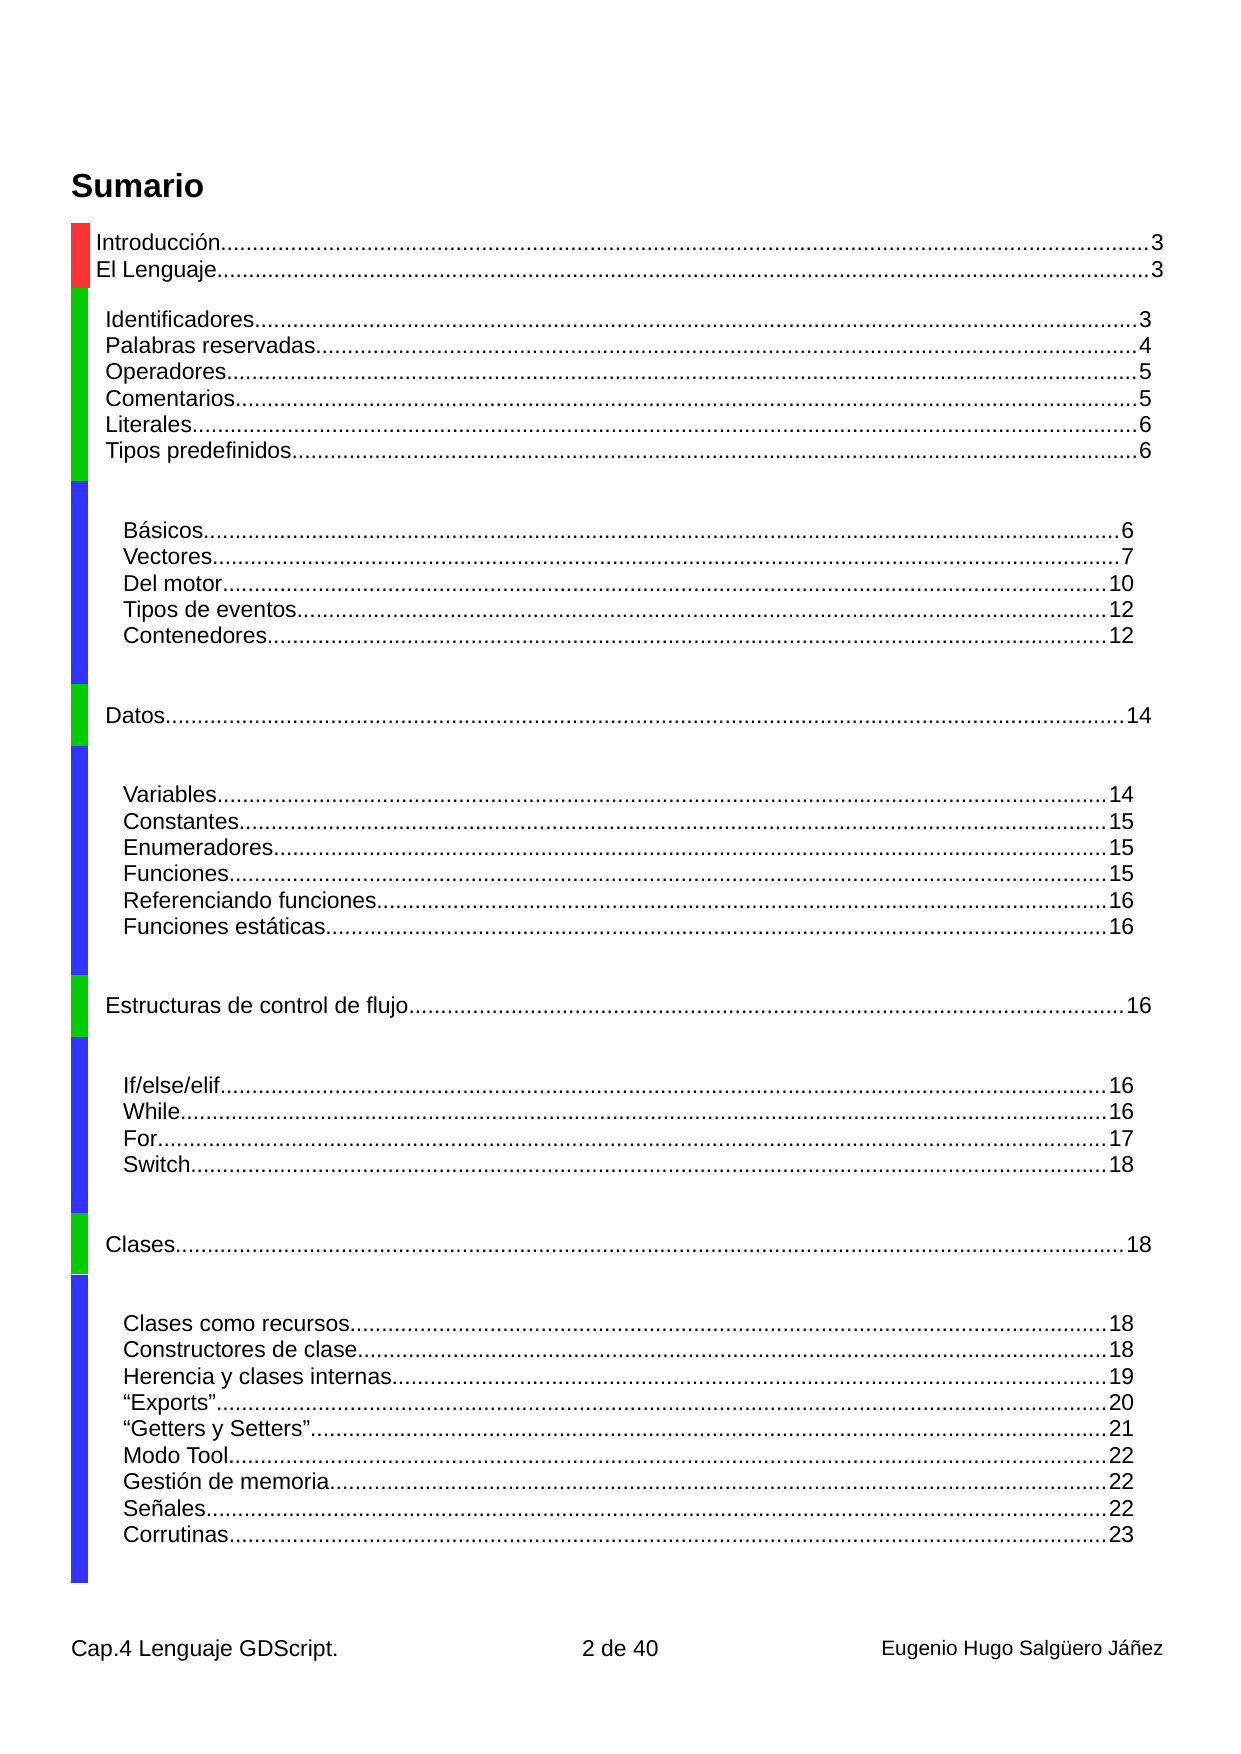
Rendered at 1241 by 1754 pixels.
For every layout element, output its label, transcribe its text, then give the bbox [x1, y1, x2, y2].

text Señales 22 [88, 1494, 1169, 1521]
text Operadores 5 [88, 358, 1169, 385]
text Contenedores 12 [88, 622, 1169, 684]
text Switch 18 [88, 1151, 1169, 1213]
text Constantes 15 [88, 808, 1169, 834]
text Referenciando funciones 16 [88, 887, 1169, 913]
text Introducción 3 [90, 223, 1169, 256]
text Del motor 10 [88, 569, 1169, 596]
text Herencia y clases internas 19 [88, 1363, 1169, 1389]
text Palabras reservadas 4 [88, 332, 1169, 358]
text Variables 14 [88, 746, 1169, 808]
text Corrutinas 23 [88, 1521, 1169, 1583]
text “Exports” 20 [88, 1389, 1169, 1415]
text Clases como recursos 18 [72, 1274, 1169, 1336]
text Funciones 15 [88, 860, 1169, 887]
text Identificadores 3 [88, 288, 1169, 332]
text Comentarios 5 [88, 385, 1169, 411]
text Literales 6 [88, 411, 1169, 437]
text Constructores de clase 18 [88, 1336, 1169, 1363]
text Estructuras de control de flujo 16 [88, 975, 1169, 1037]
text El Lenguaje 3 [90, 256, 1169, 288]
text “Getters y Setters” 21 [88, 1415, 1169, 1442]
text Enumeradores 15 [88, 834, 1169, 860]
text For 17 [88, 1125, 1169, 1151]
text Clases 18 [88, 1213, 1169, 1274]
text Tipos predefinidos 6 [88, 437, 1169, 481]
text Funciones estáticas 16 [88, 913, 1169, 975]
text Básicos 6 [88, 481, 1169, 543]
text Modo Tool 22 [88, 1442, 1169, 1468]
subtitle Sumario [71, 166, 1169, 205]
text If/else/elif 16 [88, 1037, 1169, 1098]
text Vectores 7 [88, 543, 1169, 569]
text Tipos de eventos 12 [88, 596, 1169, 622]
text Gestión de memoria 22 [88, 1468, 1169, 1494]
text While 16 [88, 1098, 1169, 1125]
text Datos 14 [88, 684, 1169, 746]
